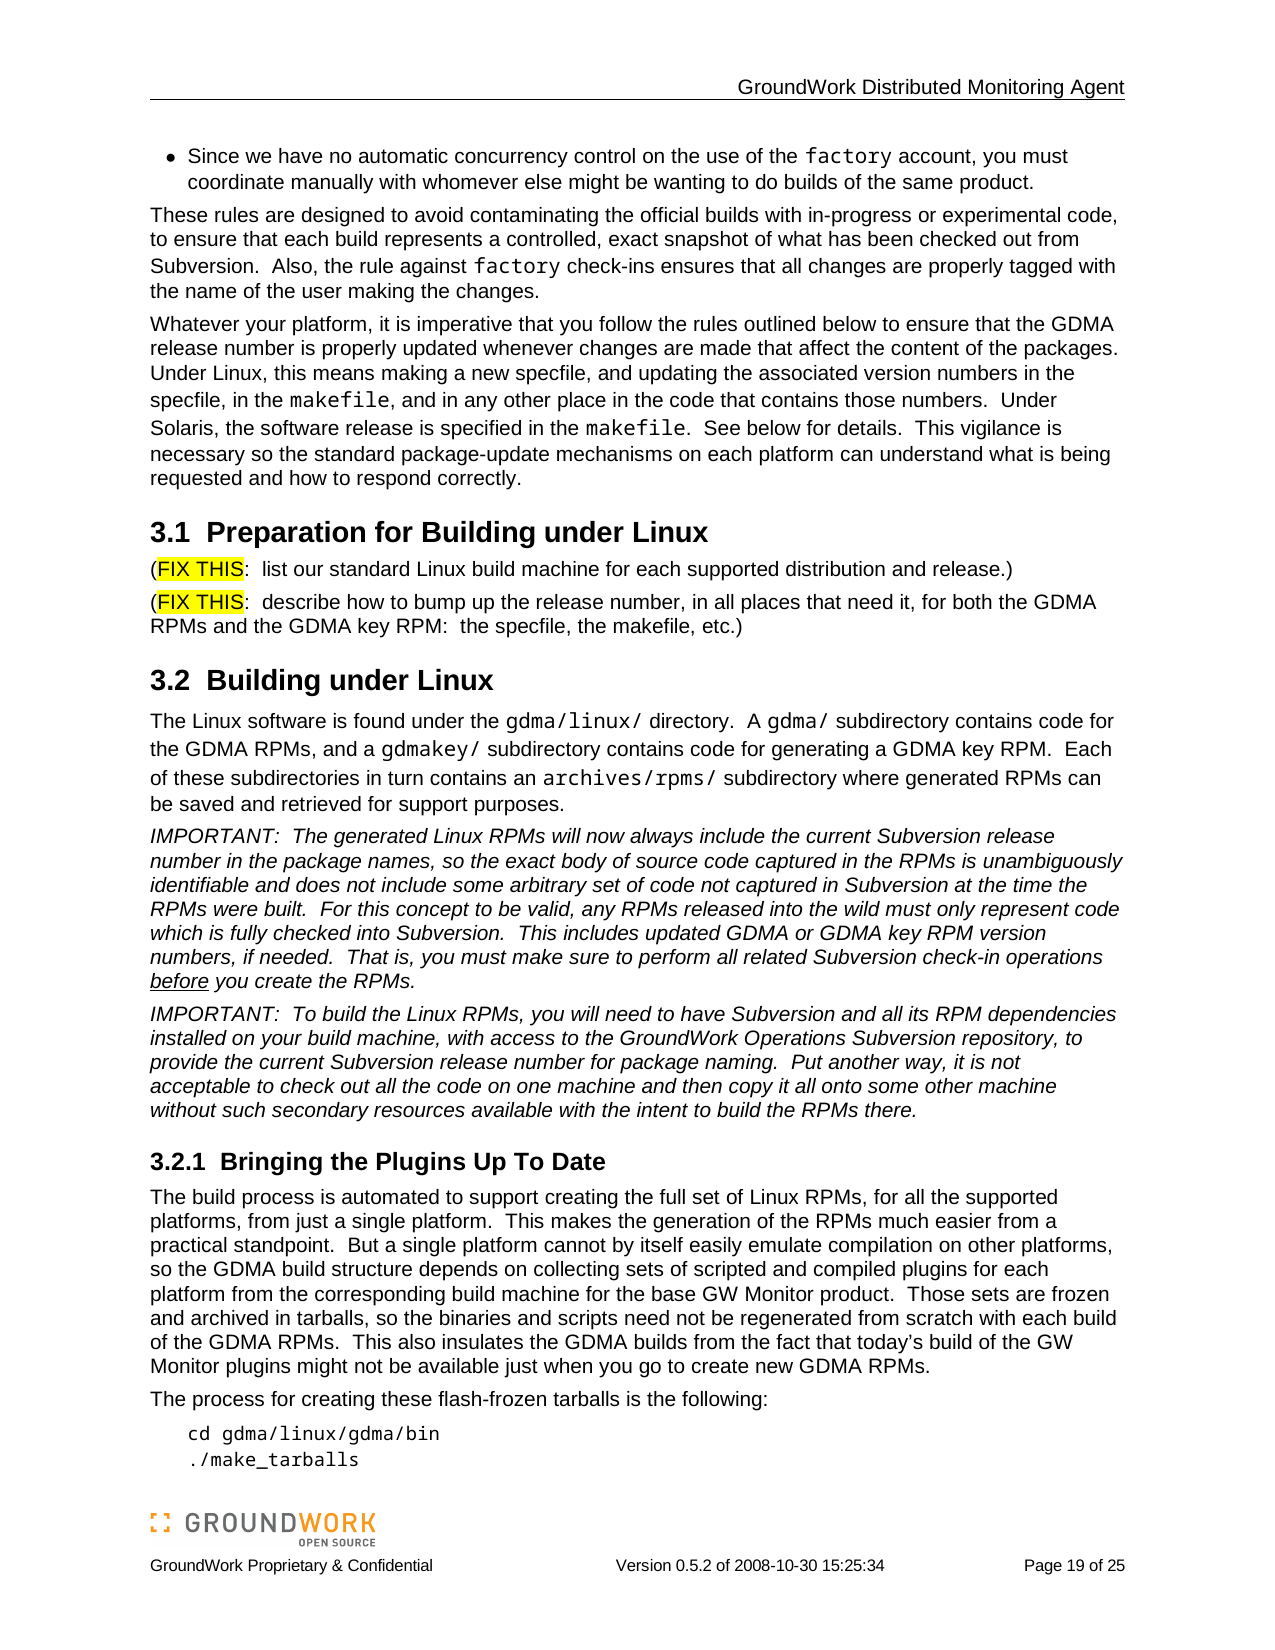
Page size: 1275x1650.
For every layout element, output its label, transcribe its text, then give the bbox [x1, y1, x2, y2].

subtitle Preparation for Building under Linux [150, 515, 1125, 548]
text Whatever your platform, it is imperative that you follow the rules outlined below to ensure that the GDMA release number is properly updated whenever changes are made that affect the content of the packages. Under Linux, this means making a new specfile, and updating the associated version numbers in the specfile, in the makefile, and in any other place in the code that contains those numbers. Under Solaris, the software release is specified in the makefile. See below for details. This vigilance is necessary so the standard package-update mechanisms on each platform can understand what is being requested and how to respond correctly. [150, 312, 1125, 490]
text ./make_tarballs [187, 1446, 1125, 1472]
subtitle Bringing the Plugins Up To Date [150, 1147, 1125, 1176]
text cd gdma/linux/gdma/bin [187, 1420, 1125, 1446]
text IMPORTANT: To build the Linux RPMs, you will need to have Subversion and all its RPM dependencies installed on your build machine, with access to the GroundWork Operations Subversion repository, to provide the current Subversion release number for package naming. Put another way, it is not acceptable to check out all the code on one machine and then copy it all onto some other machine without such secondary resources available with the intent to build the RPMs there. [150, 1002, 1125, 1122]
list Since we have no automatic concurrency control on the use of the factory account, you must coordinate manually with whomever else might be wanting to do builds of the same product. [165, 141, 1125, 194]
text The process for creating these flash-frozen tarballs is the following: [150, 1387, 1125, 1411]
text IMPORTANT: The generated Linux RPMs will now always include the current Subversion release number in the package names, so the exact body of source code captured in the RPMs is unambiguously identifiable and does not include some arbitrary set of code not captured in Subversion at the time the RPMs were built. For this concept to be valid, any RPMs released into the wild must only represent code which is fully checked into Subversion. This includes updated GDMA or GDMA key RPM version numbers, if needed. That is, you must make sure to perform all related Subversion check-in operations before you create the RPMs. [150, 824, 1125, 993]
text (FIX THIS: describe how to bump up the release number, in all places that need it, for both the GDMA RPMs and the GDMA key RPM: the specfile, the makefile, etc.) [150, 590, 1125, 638]
subtitle Building under Linux [150, 663, 1125, 697]
text The build process is automated to support creating the full set of Linux RPMs, for all the supported platforms, from just a single platform. This makes the generation of the RPMs much easier from a practical standpoint. But a single platform cannot by itself easily emulate compilation on other platforms, so the GDMA build structure depends on collecting sets of scripted and compiled plugins for each platform from the corresponding build machine for the base GW Monitor product. Those sets are frozen and archived in tarballs, so the binaries and scripts need not be regenerated from scratch with each build of the GDMA RPMs. This also insulates the GDMA builds from the fact that today’s build of the GW Monitor plugins might not be available just when you go to create new GDMA RPMs. [150, 1185, 1125, 1378]
picture [150, 1512, 375, 1547]
text These rules are designed to avoid contaminating the official builds with in-progress or experimental code, to ensure that each build represents a controlled, exact snapshot of what has been checked out from Subversion. Also, the rule against factory check-ins ensures that all changes are properly tagged with the name of the user making the changes. [150, 203, 1125, 303]
text The Linux software is found under the gdma/linux/ directory. A gdma/ subdirectory contains code for the GDMA RPMs, and a gdmakey/ subdirectory contains code for generating a GDMA key RPM. Each of these subdirectories in turn contains an archives/rpms/ subdirectory where generated RPMs can be saved and retrieved for support purposes. [150, 706, 1125, 816]
text (FIX THIS: list our standard Linux build machine for each supported distribution and release.) [150, 557, 1125, 581]
